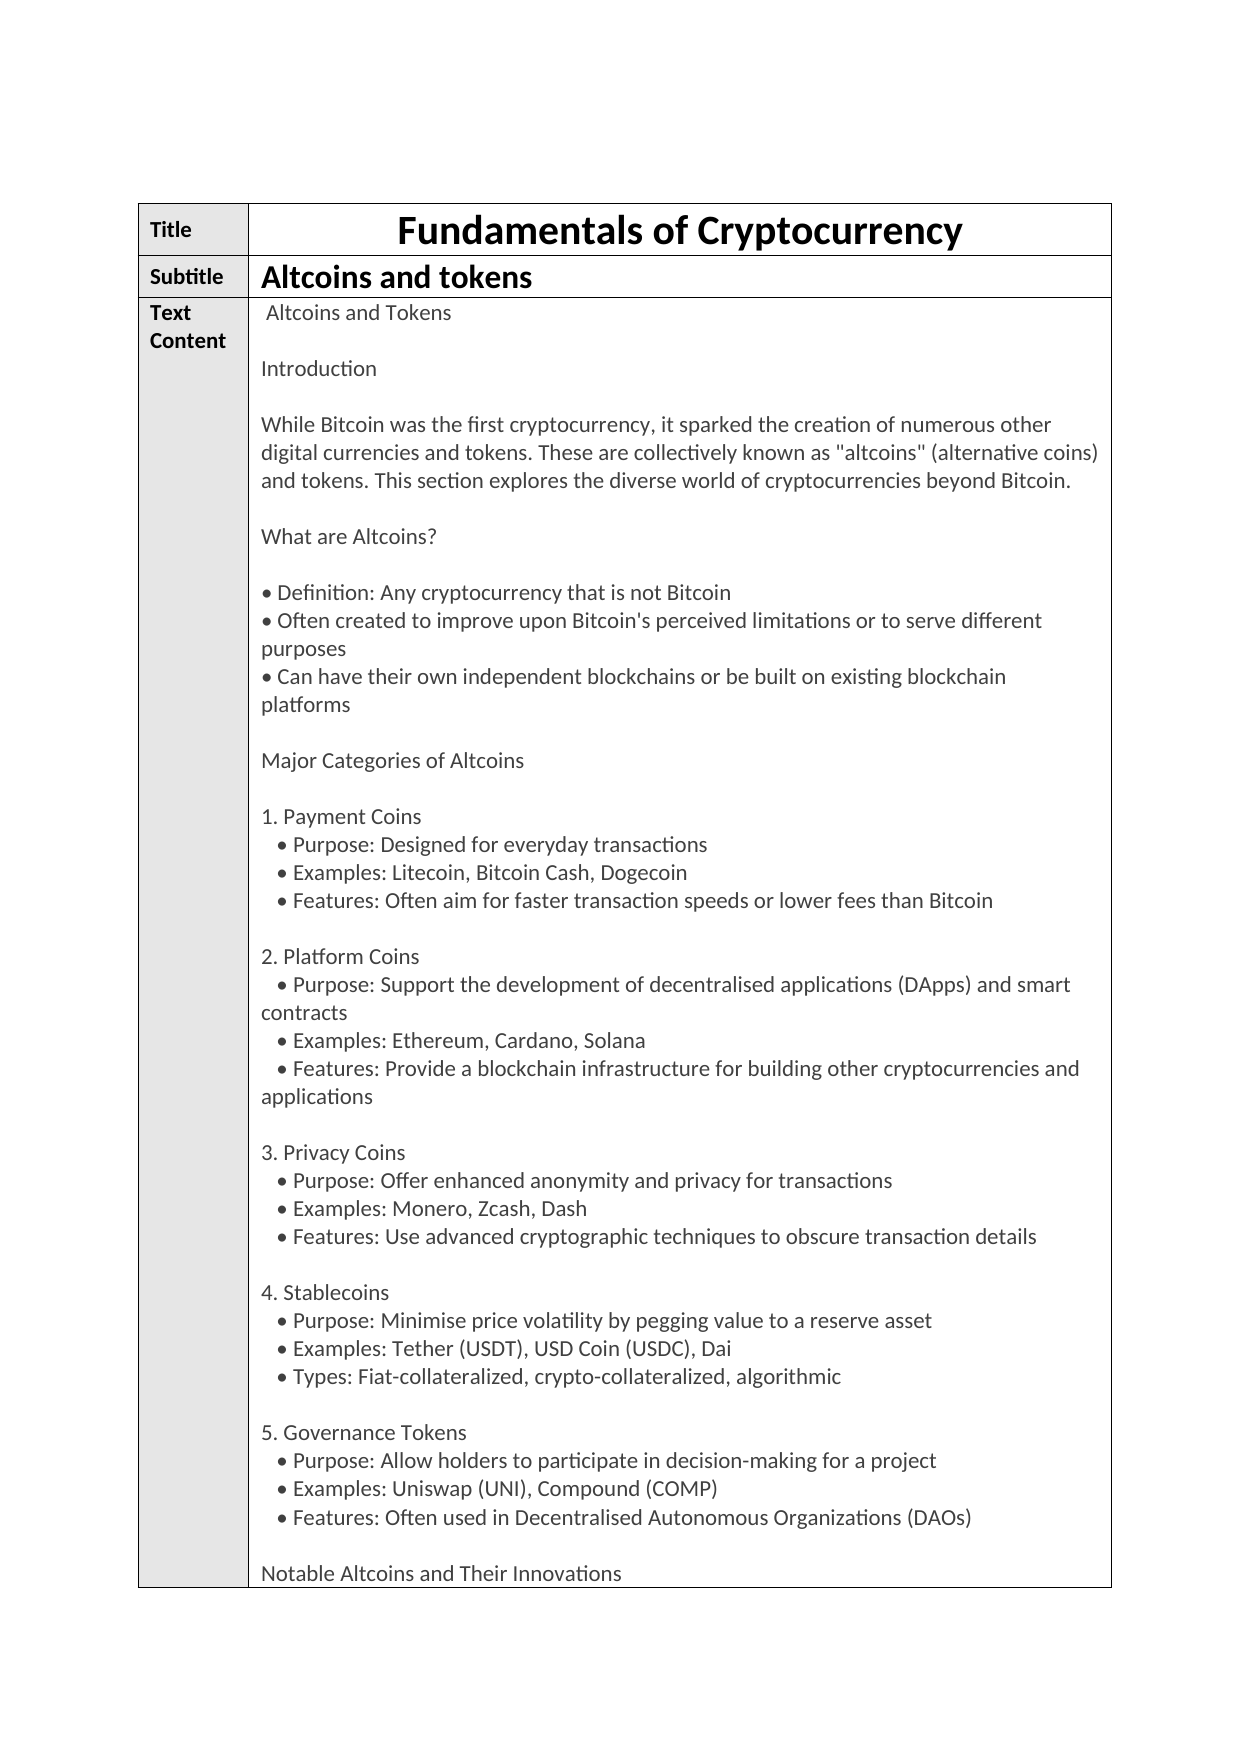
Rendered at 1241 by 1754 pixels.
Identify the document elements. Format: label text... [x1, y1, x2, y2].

table_header Title [139, 204, 248, 255]
table_cell Subtitle [139, 256, 248, 297]
table_header Fundamentals of Cryptocurrency [249, 204, 1111, 255]
table_cell Altcoins and Tokens Introduction While Bitcoin was the first cryptocurrency, it sparked the creation of numerous other digital currencies and tokens. These are collectively known as "altcoins" (alternative coins) and tokens. This section explores the diverse world of cryptocurrencies beyond Bitcoin. What are Altcoins? • Definition: Any cryptocurrency that is not Bitcoin • Often created to improve upon Bitcoin's perceived limitations or to serve different purposes • Can have their own independent blockchains or be built on existing blockchain platforms Major Categories of Altcoins 1. Payment Coins • Purpose: Designed for everyday transactions • Examples: Litecoin, Bitcoin Cash, Dogecoin • Features: Often aim for faster transaction speeds or lower fees than Bitcoin 2. Platform Coins • Purpose: Support the development of decentralised applications (DApps) and smart contracts • Examples: Ethereum, Cardano, Solana • Features: Provide a blockchain infrastructure for building other cryptocurrencies and applications 3. Privacy Coins • Purpose: Offer enhanced anonymity and privacy for transactions • Examples: Monero, Zcash, Dash • Features: Use advanced cryptographic techniques to obscure transaction details 4. Stablecoins • Purpose: Minimise price volatility by pegging value to a reserve asset • Examples: Tether (USDT), USD Coin (USDC), Dai • Types: Fiat-collateralized, crypto-collateralized, algorithmic 5. Governance Tokens • Purpose: Allow holders to participate in decision-making for a project • Examples: Uniswap (UNI), Compound (COMP) • Features: Often used in Decentralised Autonomous Organizations (DAOs) Notable Altcoins and Their Innovations [249, 298, 1111, 1587]
table_cell Text Content [139, 298, 248, 1587]
table_cell Altcoins and tokens [249, 256, 1111, 297]
